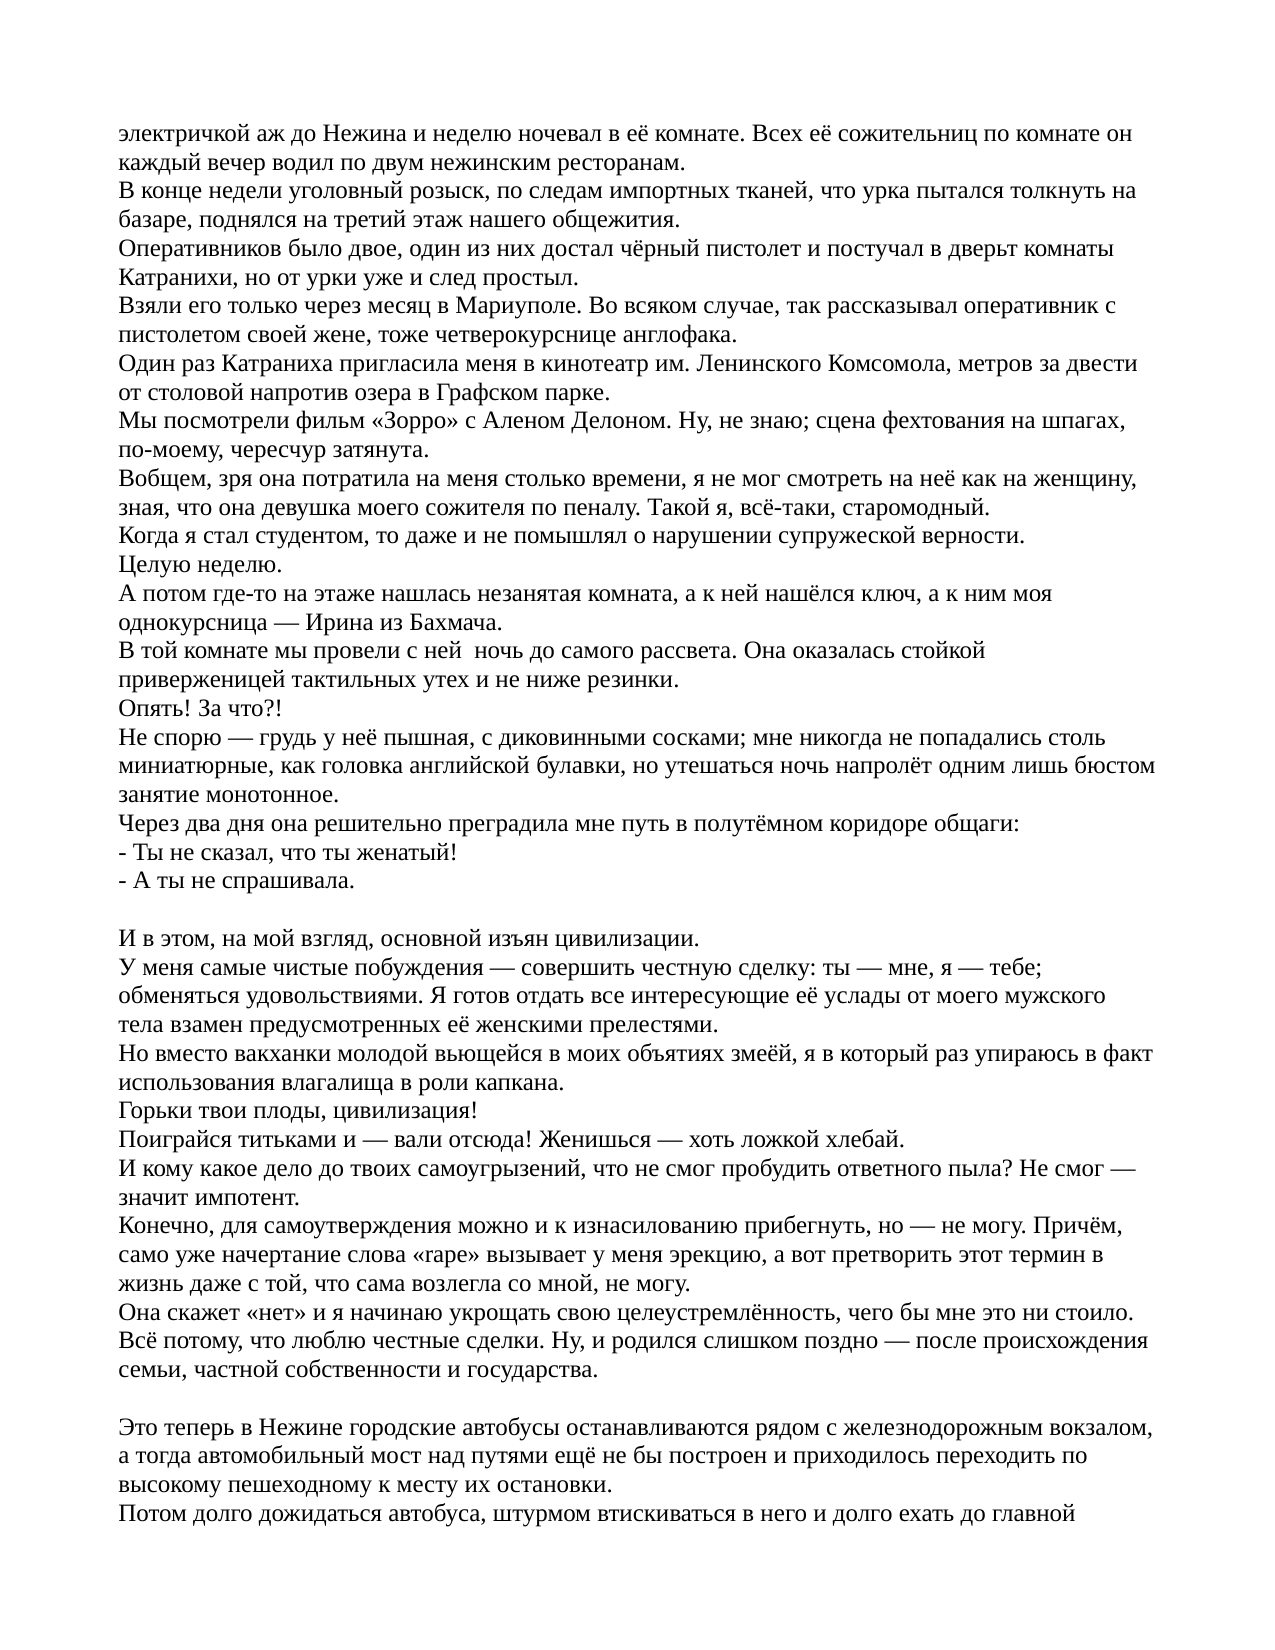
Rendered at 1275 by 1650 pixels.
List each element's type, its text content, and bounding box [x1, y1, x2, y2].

text А потом где-то на этаже нашлась незанятая комната, а к ней нашёлся ключ, а к ним моя однокурсница — Ирина из Бахмача. [118, 578, 1157, 636]
text - Ты не сказал, что ты женатый! [118, 837, 1157, 866]
text Она скажет «нет» и я начинаю укрощать свою целеустремлённость, чего бы мне это ни стоило. [118, 1297, 1157, 1326]
text В конце недели уголовный розыск, по следам импортных тканей, что урка пытался толкнуть на базаре, поднялся на третий этаж нашего общежития. [118, 176, 1157, 233]
text У меня самые чистые побуждения — совершить честную сделку: ты — мне, я — тебе; обменяться удовольствиями. Я готов отдать все интересующие её услады от моего мужского тела взамен предусмотренных её женскими прелестями. [118, 952, 1157, 1038]
text Вобщем, зря она потратила на меня столько времени, я не мог смотреть на неё как на женщину, зная, что она девушка моего сожителя по пеналу. Такой я, всё-таки, старомодный. [118, 463, 1157, 521]
text Целую неделю. [118, 549, 1157, 578]
text Конечно, для самоутверждения можно и к изнасилованию прибегнуть, но — не могу. Причём, само уже начертание слова «rape» вызывает у меня эрекцию, а вот претворить этот термин в жизнь даже с той, что сама возлегла со мной, не могу. [118, 1211, 1157, 1297]
text Не спорю — грудь у неё пышная, с диковинными сосками; мне никогда не попадались столь миниатюрные, как головка английской булавки, но утешаться ночь напролёт одним лишь бюстом занятие монотонное. [118, 722, 1157, 808]
text Взяли его только через месяц в Мариуполе. Во всяком случае, так рассказывал оперативник с пистолетом своей жене, тоже четверокурснице англофака. [118, 291, 1157, 348]
text Когда я стал студентом, то даже и не помышлял о нарушении супружеской верности. [118, 521, 1157, 549]
text Потом долго дожидаться автобуса, штурмом втискиваться в него и долго ехать до главной [118, 1498, 1157, 1527]
text Один раз Катраниха пригласила меня в кинотеатр им. Ленинского Комсомола, метров за двести от столовой напротив озера в Графском парке. [118, 348, 1157, 406]
text Через два дня она решительно преградила мне путь в полутёмном коридоре общаги: [118, 808, 1157, 837]
text Горьки твои плоды, цивилизация! [118, 1096, 1157, 1124]
text Но вместо вакханки молодой вьющейся в моих объятиях змеёй, я в который раз упираюсь в факт использования влагалища в роли капкана. [118, 1038, 1157, 1096]
text И в этом, на мой взгляд, основной изъян цивилизации. [118, 923, 1157, 952]
text Всё потому, что люблю честные сделки. Ну, и родился слишком поздно — после происхождения семьи, частной собственности и государства. [118, 1326, 1157, 1383]
text Опять! За что?! [118, 693, 1157, 722]
text Это теперь в Нежине городские автобусы останавливаются рядом с железнодорожным вокзалом, а тогда автомобильный мост над путями ещё не бы построен и приходилось переходить по высокому пешеходному к месту их остановки. [118, 1412, 1157, 1498]
text Оперативников было двое, один из них достал чёрный пистолет и постучал в дверьт комнаты Катранихи, но от урки уже и след простыл. [118, 233, 1157, 291]
text Мы посмотрели фильм «Зорро» с Аленом Делоном. Ну, не знаю; сцена фехтования на шпагах, по-моему, чересчур затянута. [118, 406, 1157, 463]
text И кому какое дело до твоих самоугрызений, что не смог пробудить ответного пыла? Не смог — значит импотент. [118, 1153, 1157, 1211]
text В той комнате мы провели с ней ночь до самого рассвета. Она оказалась стойкой приверженицей тактильных утех и не ниже резинки. [118, 636, 1157, 693]
text электричкой аж до Нежина и неделю ночевал в её комнате. Всех её сожительниц по комнате он каждый вечер водил по двум нежинским ресторанам. [118, 118, 1157, 176]
text Поиграйся титьками и — вали отсюда! Женишься — хоть ложкой хлебай. [118, 1124, 1157, 1153]
text - А ты не спрашивала. [118, 866, 1157, 894]
